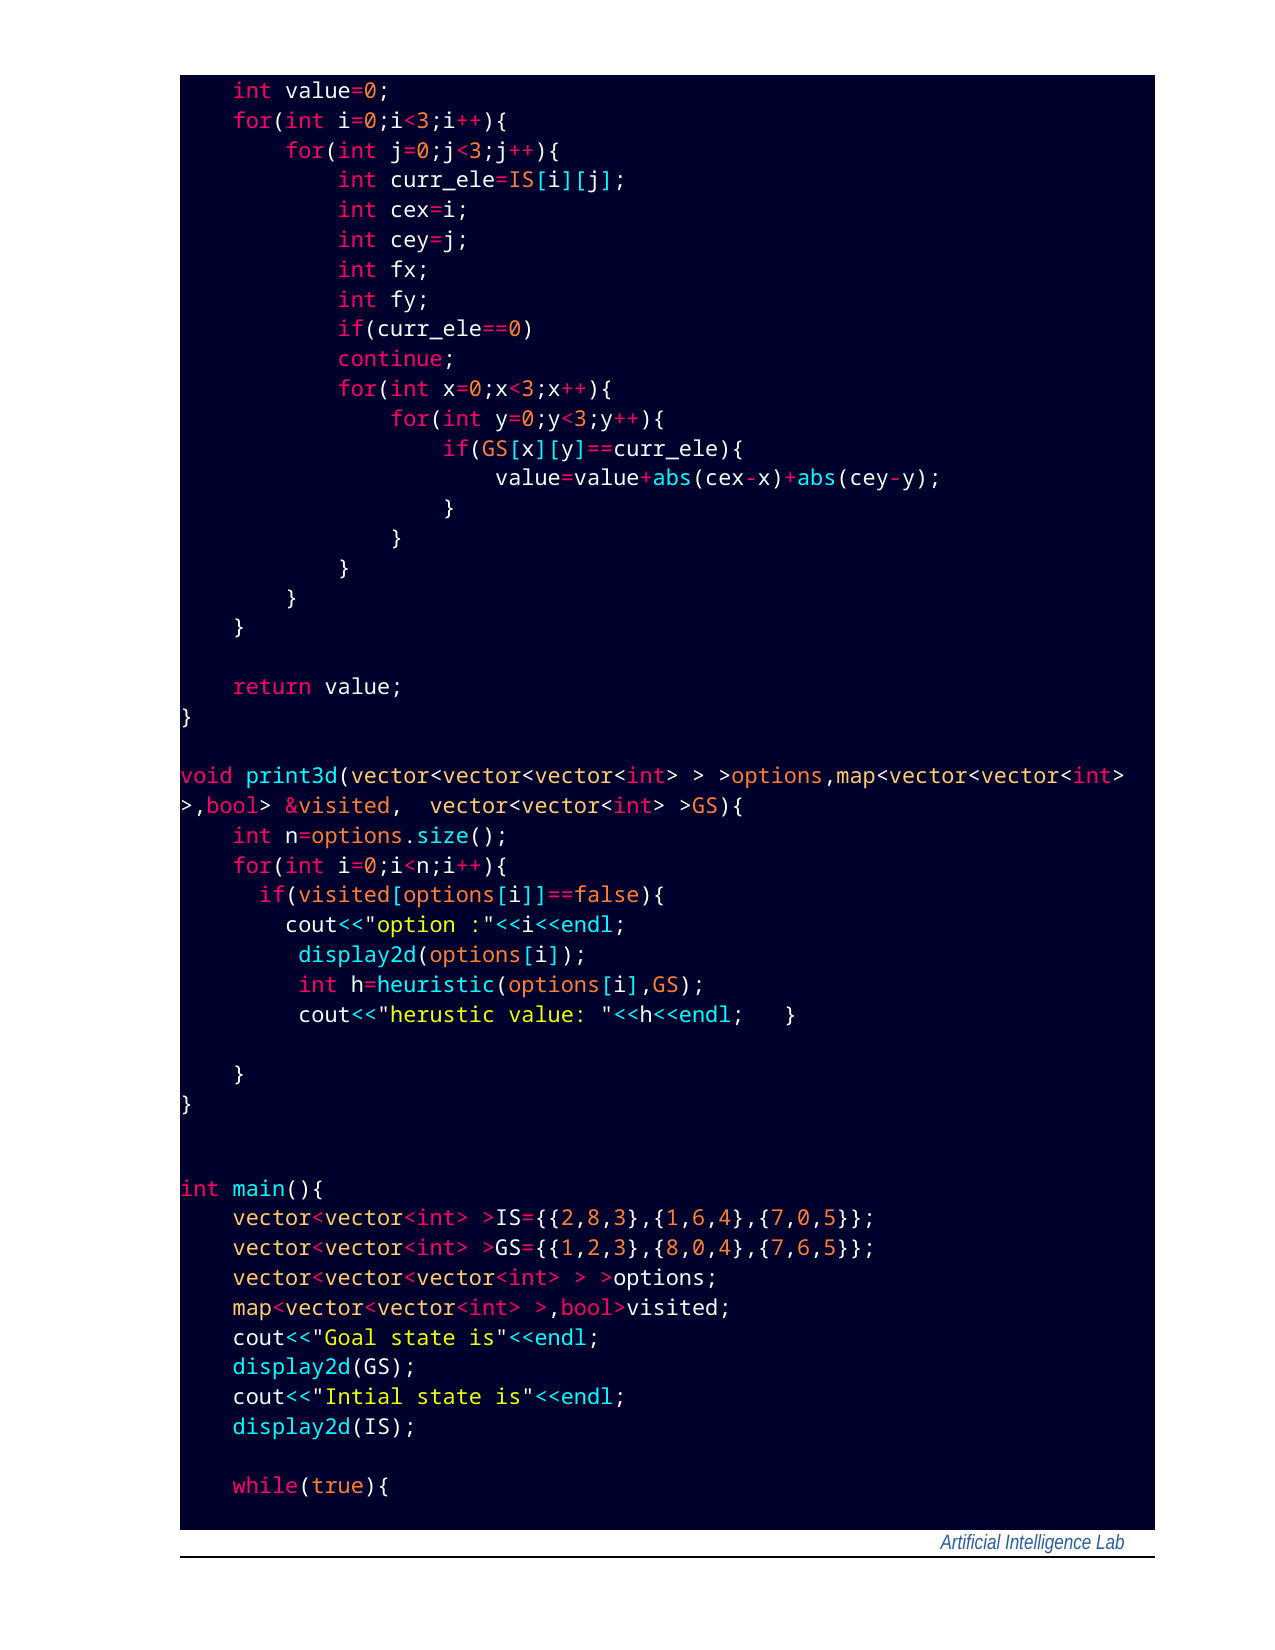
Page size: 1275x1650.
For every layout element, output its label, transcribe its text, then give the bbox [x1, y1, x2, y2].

text continue; [180, 343, 1155, 373]
text int value=0; [180, 75, 1155, 105]
text int main(){ [180, 1172, 1155, 1202]
text value=value+abs(cex-x)+abs(cey-y); [180, 462, 1155, 492]
text int h=heuristic(options[i],GS); [180, 969, 1155, 998]
text display2d(IS); [180, 1411, 1155, 1441]
text } [180, 1058, 1155, 1088]
text int curr_ele=IS[i][j]; [180, 164, 1155, 194]
text int n=options.size(); [180, 820, 1155, 849]
text vector<vector<int> >IS={{2,8,3},{1,6,4},{7,0,5}}; [180, 1202, 1155, 1232]
text for(int x=0;x<3;x++){ [180, 373, 1155, 403]
text for(int j=0;j<3;j++){ [180, 134, 1155, 164]
text for(int y=0;y<3;y++){ [180, 403, 1155, 432]
text vector<vector<int> >GS={{1,2,3},{8,0,4},{7,6,5}}; [180, 1232, 1155, 1262]
text vector<vector<vector<int> > >options; [180, 1262, 1155, 1292]
text map<vector<vector<int> >,bool>visited; [180, 1292, 1155, 1321]
text } [180, 1088, 1155, 1118]
text for(int i=0;i<3;i++){ [180, 105, 1155, 134]
text } [180, 492, 1155, 522]
text } [180, 552, 1155, 581]
text while(true){ [180, 1470, 1155, 1500]
text return value; [180, 671, 1155, 701]
text } [180, 522, 1155, 552]
text cout<<"Goal state is"<<endl; [180, 1321, 1155, 1351]
text int fy; [180, 283, 1155, 313]
text cout<<"option :"<<i<<endl; [180, 909, 1155, 939]
text display2d(options[i]); [180, 939, 1155, 969]
text int fx; [180, 254, 1155, 283]
text } [180, 701, 1155, 730]
text cout<<"Intial state is"<<endl; [180, 1381, 1155, 1411]
text int cex=i; [180, 194, 1155, 224]
text if(visited[options[i]]==false){ [180, 879, 1155, 909]
text } [180, 611, 1155, 641]
text int cey=j; [180, 224, 1155, 254]
text for(int i=0;i<n;i++){ [180, 849, 1155, 879]
text display2d(GS); [180, 1351, 1155, 1381]
text cout<<"herustic value: "<<h<<endl; } [180, 998, 1155, 1028]
text } [180, 581, 1155, 611]
text if(curr_ele==0) [180, 313, 1155, 343]
text if(GS[x][y]==curr_ele){ [180, 432, 1155, 462]
text void print3d(vector<vector<vector<int> > >options,map<vector<vector<int> >,bool> &visited, vector<vector<int> >GS){ [180, 760, 1155, 820]
